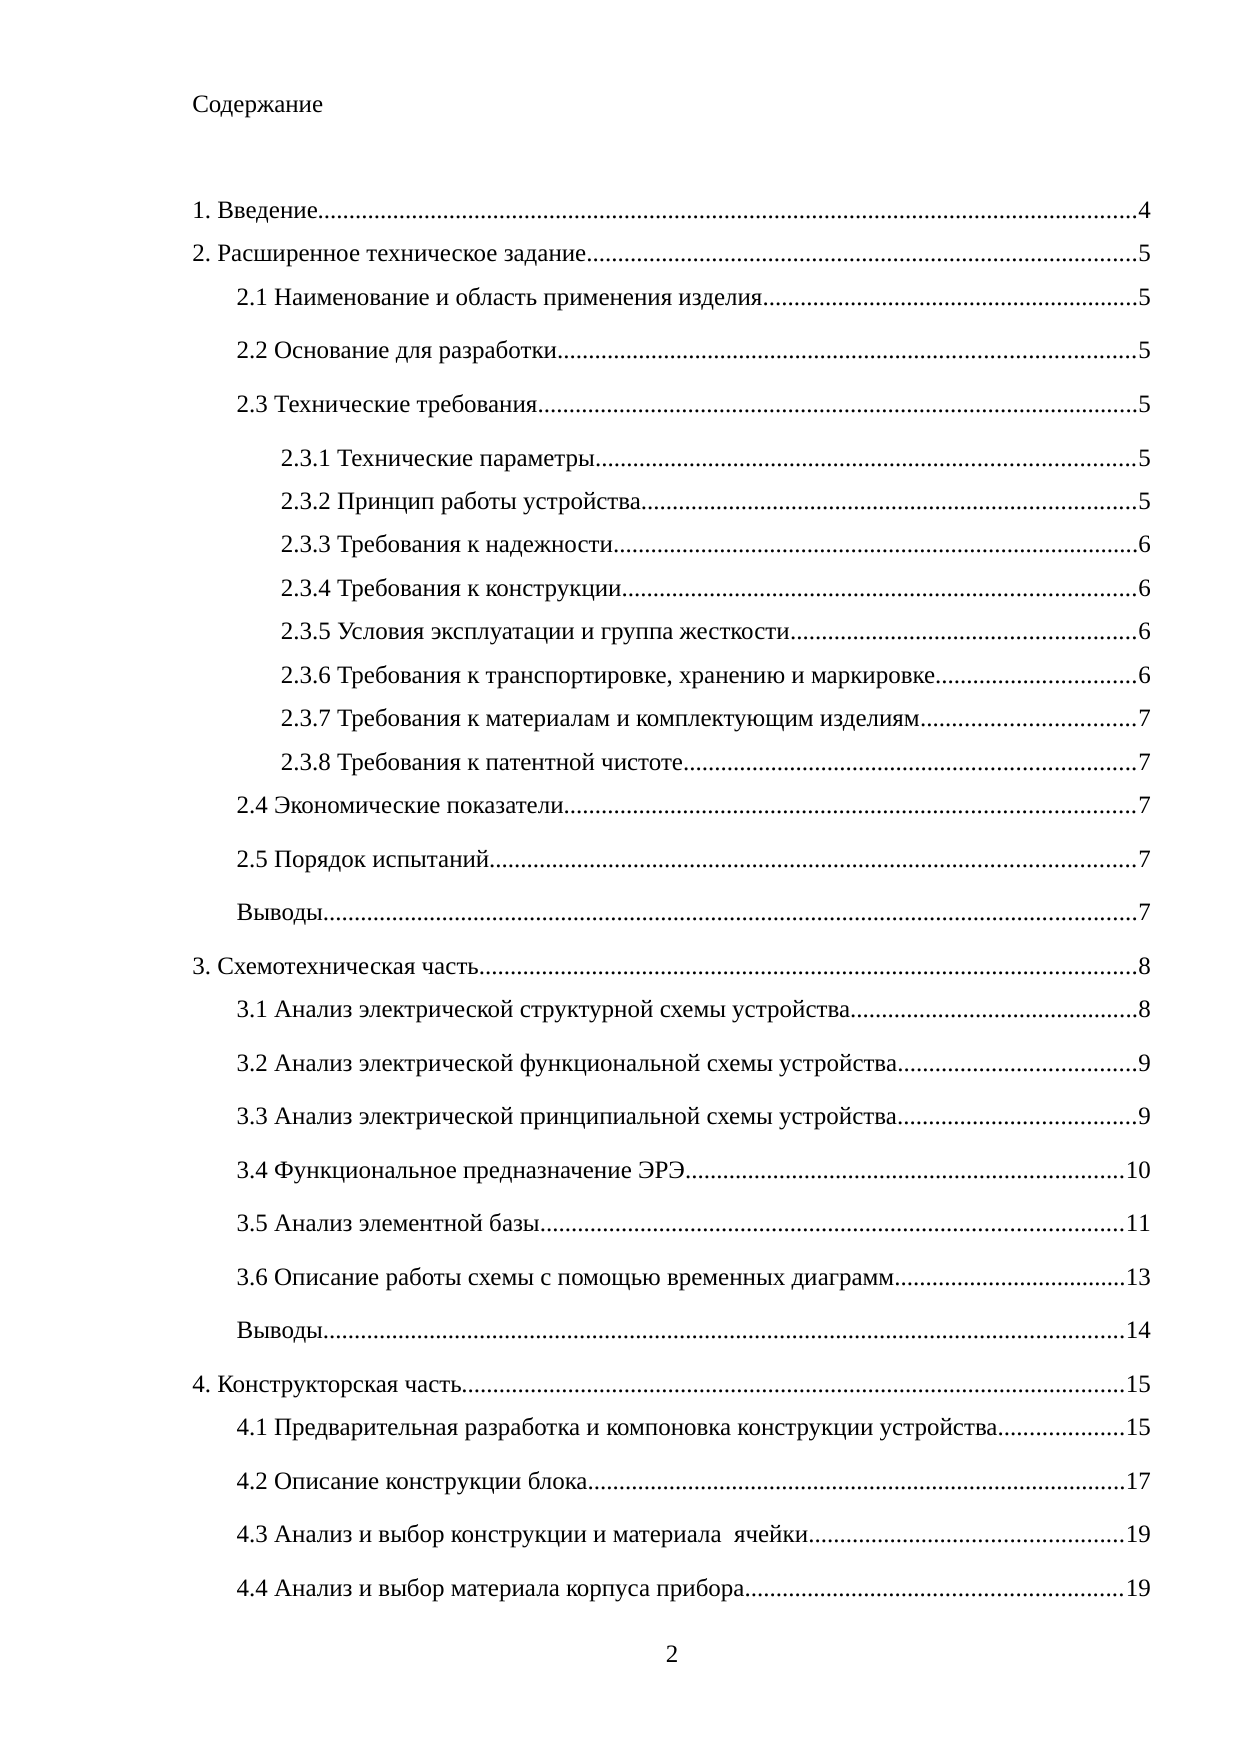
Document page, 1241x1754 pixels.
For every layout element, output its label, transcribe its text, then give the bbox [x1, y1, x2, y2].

text 3.4 Функциональное предназначение ЭРЭ 10 [162, 1155, 1152, 1183]
text Выводы 7 [162, 897, 1152, 926]
text Выводы 14 [162, 1315, 1152, 1344]
text 3.6 Описание работы схемы с помощью временных диаграмм 13 [162, 1262, 1152, 1291]
text 2.3.8 Требования к патентной чистоте 7 [207, 747, 1152, 775]
text 2.1 Наименование и область применения изделия 5 [162, 282, 1152, 311]
text 2.3 Технические требования 5 [162, 389, 1152, 418]
text 4.2 Описание конструкции блока 17 [162, 1466, 1152, 1495]
text Содержание [118, 89, 1152, 117]
text 2.3.1 Технические параметры. 5 [207, 443, 1152, 471]
text 2.3.6 Требования к транспортировке, хранению и маркировке 6 [207, 660, 1152, 688]
text 3.1 Анализ электрической структурной схемы устройства 8 [162, 994, 1152, 1023]
text 4.4 Анализ и выбор материала корпуса прибора 19 [162, 1573, 1152, 1602]
text 2.3.2 Принцип работы устройства 5 [207, 486, 1152, 515]
text 2.3.7 Требования к материалам и комплектующим изделиям 7 [207, 703, 1152, 732]
text 2. Расширенное техническое задание 5 [118, 238, 1152, 267]
text 2.3.3 Требования к надежности 6 [207, 529, 1152, 558]
text 3.5 Анализ элементной базы 11 [162, 1208, 1152, 1237]
text 2.5 Порядок испытаний 7 [162, 844, 1152, 872]
text 2.3.5 Условия эксплуатации и группа жесткости 6 [207, 616, 1152, 645]
text 2.3.4 Требования к конструкции 6 [207, 573, 1152, 602]
text 4.1 Предварительная разработка и компоновка конструкции устройства 15 [162, 1412, 1152, 1441]
text 4. Конструкторская часть 15 [118, 1369, 1152, 1398]
text 2.2 Основание для разработки 5 [162, 336, 1152, 364]
text 3.3 Анализ электрической принципиальной схемы устройства 9 [162, 1101, 1152, 1130]
text 3. Схемотехническая часть 8 [118, 951, 1152, 979]
text 2.4 Экономические показатели 7 [162, 790, 1152, 819]
text 3.2 Анализ электрической функциональной схемы устройства 9 [162, 1048, 1152, 1076]
text 4.3 Анализ и выбор конструкции и материала ячейки 19 [162, 1519, 1152, 1548]
text 1. Введение 4 [118, 195, 1152, 224]
